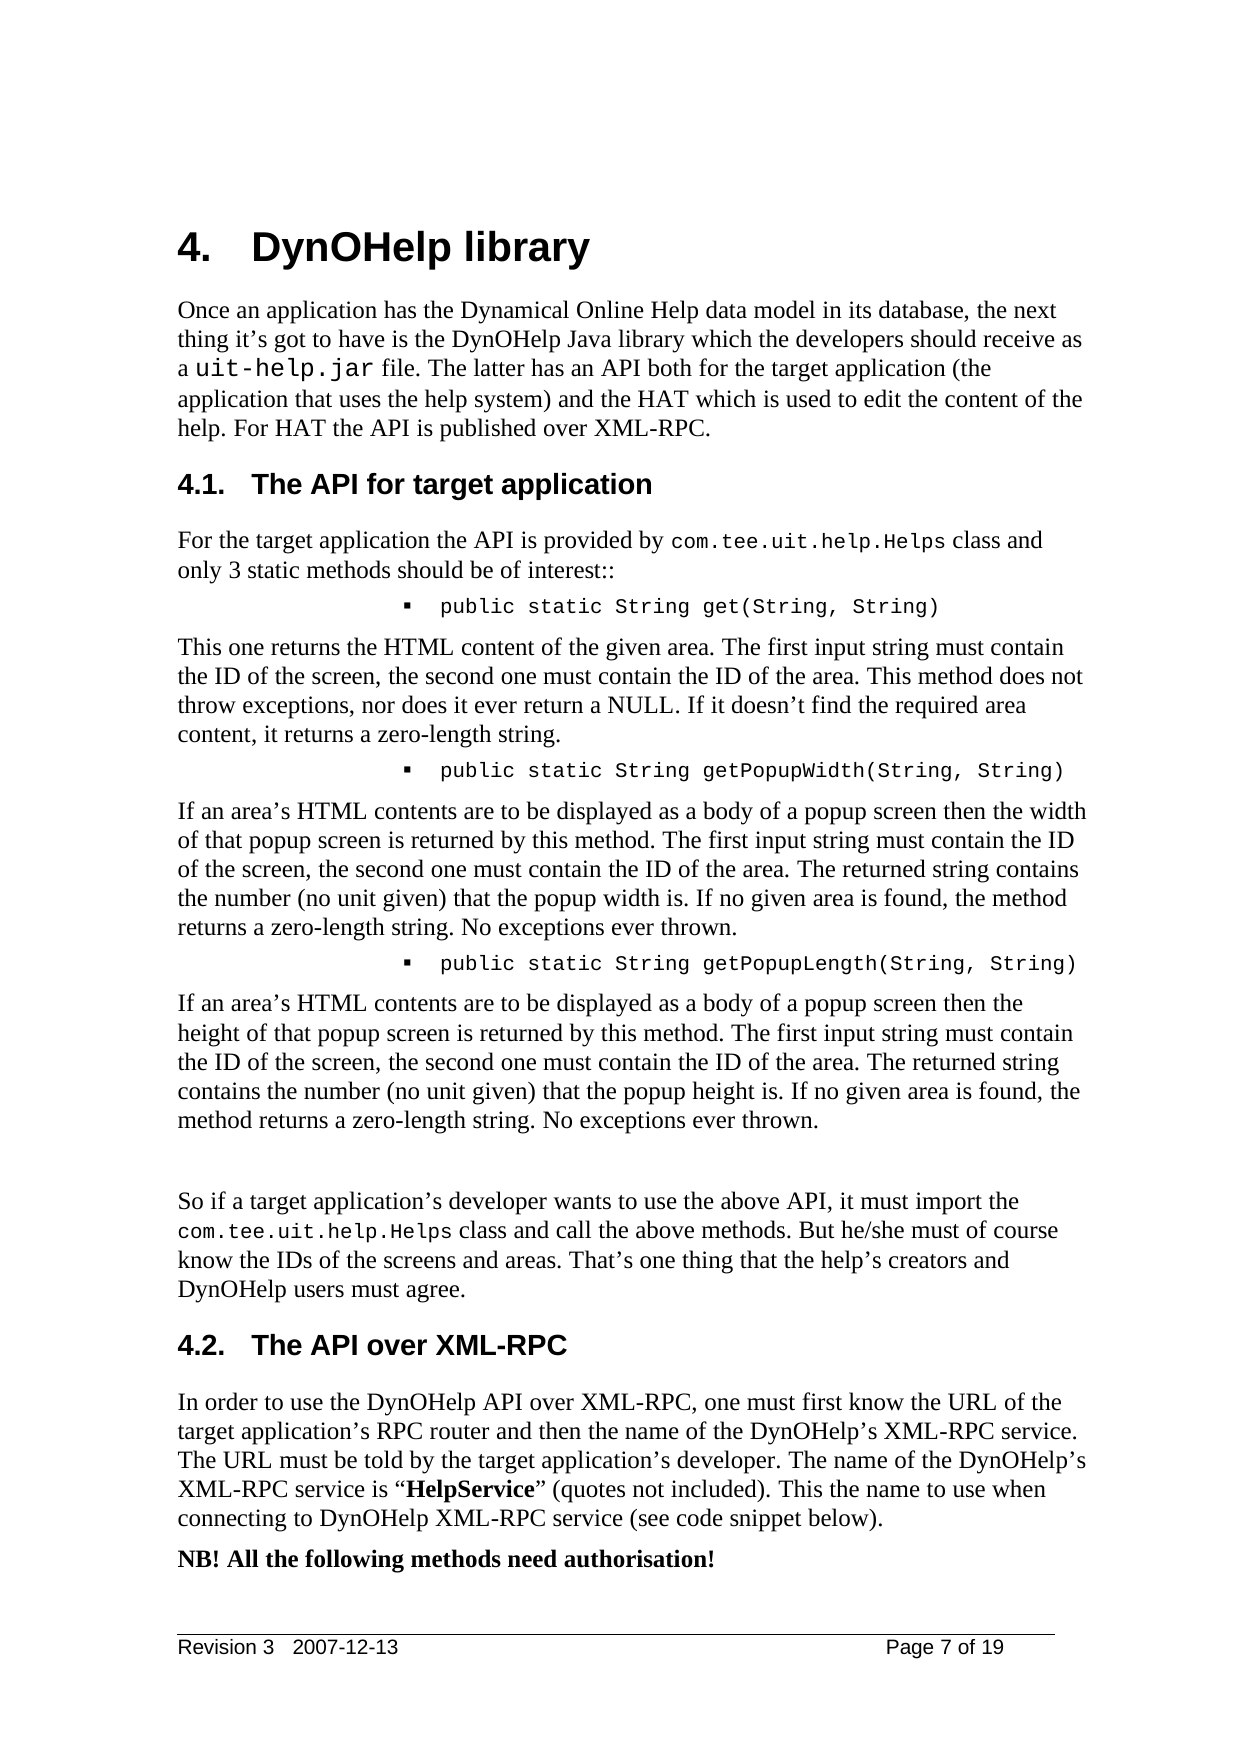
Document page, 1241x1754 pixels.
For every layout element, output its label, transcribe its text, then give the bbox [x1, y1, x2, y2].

text So if a target application’s developer wants to use the above API, it must import the com.tee.uit.help.Helps class and call the above methods. But he/she must of course know the IDs of the screens and areas. That’s one thing that the help’s creators and DynOHelp users must agree. [177, 1186, 1092, 1303]
text If an area’s HTML contents are to be displayed as a body of a popup screen then the height of that popup screen is returned by this method. The first input string must contain the ID of the screen, the second one must contain the ID of the area. The returned string contains the number (no unit given) that the popup height is. If no given area is found, the method returns a zero-length string. No exceptions ever thrown. [177, 988, 1092, 1134]
text For the target application the API is provided by com.tee.uit.help.Helps class and only 3 static methods should be of interest:: [177, 525, 1092, 584]
text NB! All the following methods need authorisation! [177, 1544, 1092, 1573]
text This one returns the HTML content of the given area. The first input string must contain the ID of the screen, the second one must contain the ID of the area. This method does not throw exceptions, nor does it ever return a NULL. If it doesn’t find the required area content, it returns a zero-length string. [177, 632, 1092, 748]
list public static String get(String, String) [402, 596, 1092, 620]
text If an area’s HTML contents are to be displayed as a body of a popup screen then the width of that popup screen is returned by this method. The first input string must contain the ID of the screen, the second one must contain the ID of the area. The returned string contains the number (no unit given) that the popup width is. If no given area is found, the method returns a zero-length string. No exceptions ever thrown. [177, 796, 1092, 941]
subtitle The API for target application [177, 467, 1092, 500]
text Once an application has the Dynamical Online Help data model in its database, the next thing it’s got to have is the DynOHelp Java library which the developers should receive as a uit-help.jar file. The latter has an API both for the target application (the application that uses the help system) and the HAT which is used to edit the content of the help. For HAT the API is published over XML-RPC. [177, 295, 1092, 442]
subtitle DynOHelp library [177, 222, 1092, 270]
list public static String getPopupLength(String, String) [402, 953, 1092, 977]
list public static String getPopupWidth(String, String) [402, 760, 1092, 784]
text In order to use the DynOHelp API over XML-RPC, one must first know the URL of the target application’s RPC router and then the name of the DynOHelp’s XML-RPC service. The URL must be told by the target application’s developer. The name of the DynOHelp’s XML-RPC service is “HelpService” (quotes not included). This the name to use when connecting to DynOHelp XML-RPC service (see code snippet below). [177, 1387, 1092, 1532]
subtitle The API over XML-RPC [177, 1328, 1092, 1362]
